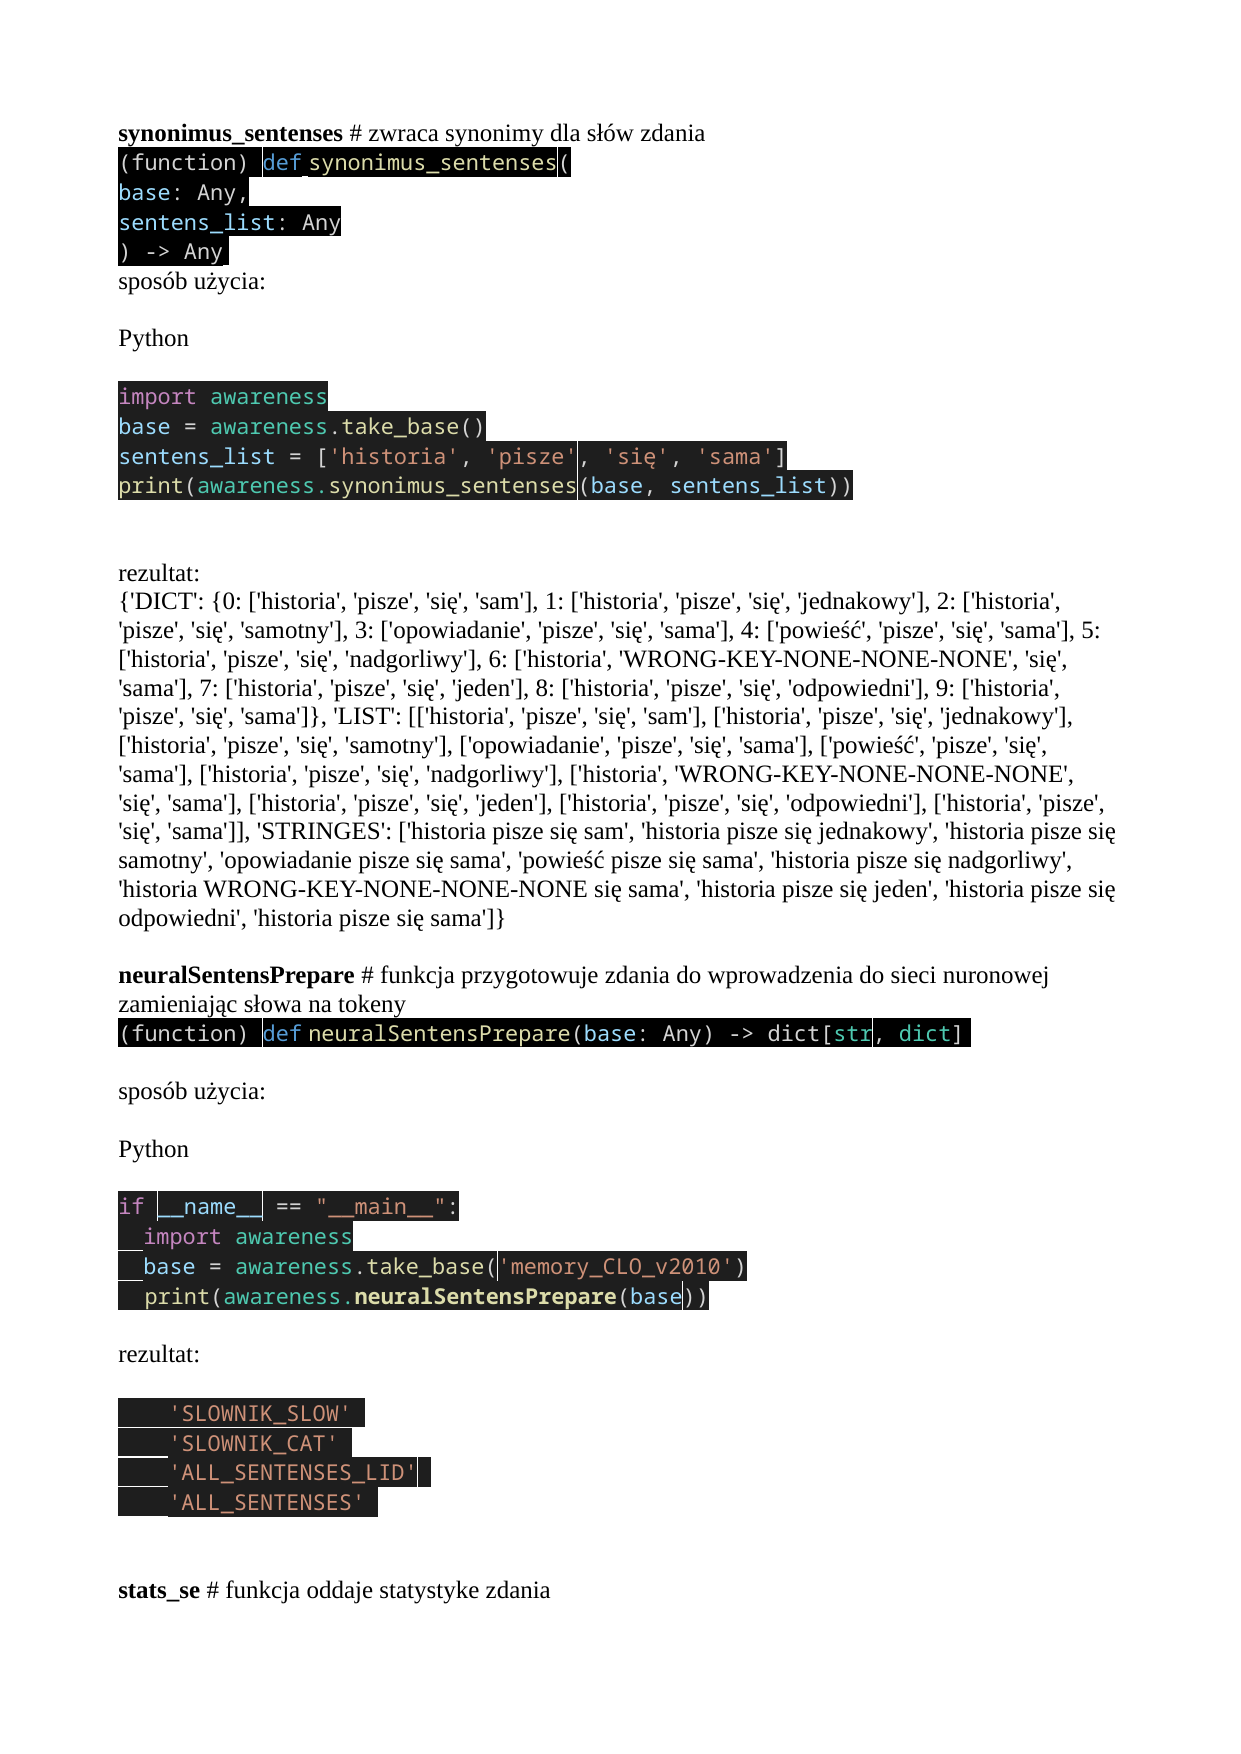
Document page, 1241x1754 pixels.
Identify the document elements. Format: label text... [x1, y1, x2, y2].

text print(awareness.neuralSentensPrepare(base)) [118, 1281, 1122, 1310]
text {'DICT': {0: ['historia', 'pisze', 'się', 'sam'], 1: ['historia', 'pisze', 'się', 'jednakowy'], 2: ['historia', 'pisze', 'się', 'samotny'], 3: ['opowiadanie', 'pisze', 'się', 'sama'], 4: ['powieść', 'pisze', 'się', 'sama'], 5: ['historia', 'pisze', 'się', 'nadgorliwy'], 6: ['historia', 'WRONG-KEY-NONE-NONE-NONE', 'się', 'sama'], 7: ['historia', 'pisze', 'się', 'jeden'], 8: ['historia', 'pisze', 'się', 'odpowiedni'], 9: ['historia', 'pisze', 'się', 'sama']}, 'LIST': [['historia', 'pisze', 'się', 'sam'], ['historia', 'pisze', 'się', 'jednakowy'], ['historia', 'pisze', 'się', 'samotny'], ['opowiadanie', 'pisze', 'się', 'sama'], ['powieść', 'pisze', 'się', 'sama'], ['historia', 'pisze', 'się', 'nadgorliwy'], ['historia', 'WRONG-KEY-NONE-NONE-NONE', 'się', 'sama'], ['historia', 'pisze', 'się', 'jeden'], ['historia', 'pisze', 'się', 'odpowiedni'], ['historia', 'pisze', 'się', 'sama']], 'STRINGES': ['historia pisze się sam', 'historia pisze się jednakowy', 'historia pisze się samotny', 'opowiadanie pisze się sama', 'powieść pisze się sama', 'historia pisze się nadgorliwy', 'historia WRONG-KEY-NONE-NONE-NONE się sama', 'historia pisze się jeden', 'historia pisze się odpowiedni', 'historia pisze się sama']} [118, 586, 1122, 931]
text (function) def synonimus_sentenses( base: Any, sentens_list: Any ) -> Any [118, 147, 1122, 266]
text synonimus_sentenses # zwraca synonimy dla słów zdania [118, 118, 1122, 147]
text neuralSentensPrepare # funkcja przygotowuje zdania do wprowadzenia do sieci nuronowej zamieniając słowa na tokeny [118, 960, 1122, 1018]
text (function) def neuralSentensPrepare(base: Any) -> dict[str, dict] [118, 1018, 1122, 1047]
text import awareness [118, 1221, 1122, 1251]
text Python [118, 1134, 1122, 1162]
text if __name__ == "__main__": [118, 1191, 1122, 1221]
text base = awareness.take_base('memory_CLO_v2010') [118, 1251, 1122, 1281]
text 'SLOWNIK_CAT' [118, 1427, 1122, 1457]
text 'ALL_SENTENSES_LID' [118, 1457, 1122, 1487]
text 'SLOWNIK_SLOW' [118, 1398, 1122, 1427]
text 'ALL_SENTENSES' [118, 1487, 1122, 1517]
text sposób użycia: [118, 266, 1122, 295]
text import awareness [118, 381, 1122, 411]
text Python [118, 323, 1122, 352]
text rezultat: [118, 1339, 1122, 1368]
text sentens_list = ['historia', 'pisze', 'się', 'sama'] [118, 441, 1122, 470]
text print(awareness.synonimus_sentenses(base, sentens_list)) [118, 470, 1122, 500]
text sposób użycia: [118, 1076, 1122, 1105]
text base = awareness.take_base() [118, 411, 1122, 441]
text stats_se # funkcja oddaje statystyke zdania [118, 1575, 1122, 1604]
text rezultat: [118, 558, 1122, 586]
